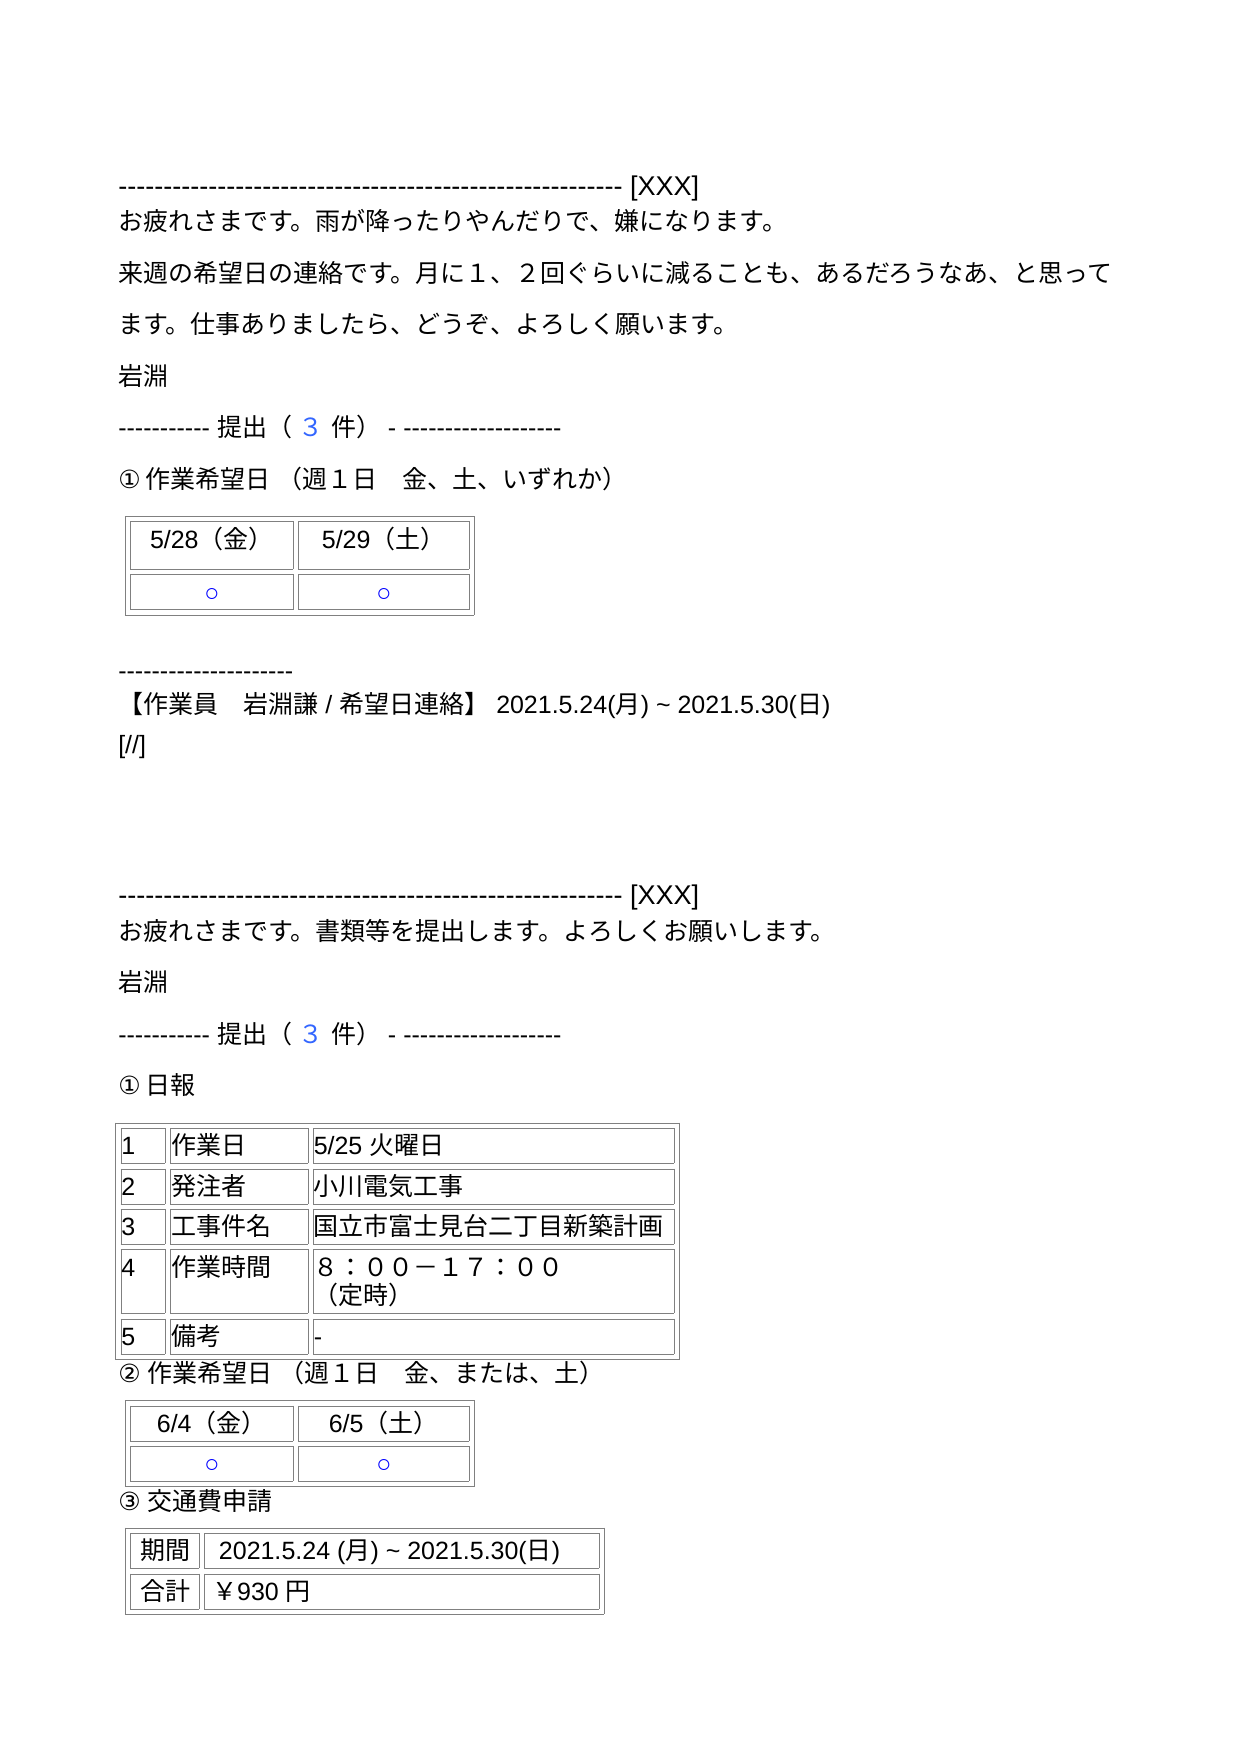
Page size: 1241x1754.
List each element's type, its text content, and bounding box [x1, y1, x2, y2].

text ①日報 [118, 1071, 1122, 1100]
table_cell 発注者 [168, 1163, 310, 1203]
text --------------------- [118, 656, 1122, 685]
table_cell ○ [296, 569, 471, 609]
table_cell ○ [128, 569, 296, 609]
text 岩淵 [118, 362, 1122, 390]
table_cell 5 [118, 1313, 168, 1353]
table_header 5/28（金） [128, 517, 296, 569]
table_header 5/29（土） [296, 517, 471, 569]
table_cell 小川電気工事 [310, 1163, 677, 1203]
table_header 作業日 [168, 1124, 310, 1163]
table_header 2021.5.24 (月) ~ 2021.5.30(日) [202, 1529, 602, 1568]
text お疲れさまです。雨が降ったりやんだりで、嫌になります。 [118, 207, 1122, 236]
table_cell 3 [118, 1204, 168, 1244]
table_cell - [314, 1320, 674, 1353]
table_cell ８：００－１７：００ （定時） [310, 1244, 677, 1313]
table_header 期間 [128, 1529, 202, 1568]
text ② 作業希望日 （週１日 金、または、土） [118, 1359, 1122, 1388]
table_cell 合計 [128, 1568, 202, 1608]
text お疲れさまです。書類等を提出します。よろしくお願いします。 [118, 917, 1122, 946]
table_cell ○ [128, 1441, 296, 1481]
table_cell 4 [118, 1244, 168, 1313]
table_header 6/5（土） [296, 1401, 471, 1441]
table_header 5/25 火曜日 [310, 1124, 677, 1163]
table_cell 備考 [168, 1313, 310, 1353]
table_cell - [310, 1313, 677, 1353]
table_header 1 [118, 1124, 168, 1163]
text -------------------------------------------------------- [XXX] [118, 879, 1122, 911]
table_cell 2 [118, 1163, 168, 1203]
table_cell 国立市富士見台二丁目新築計画 [310, 1204, 677, 1244]
text ----------- 提出（ ３ 件） - ------------------- [118, 1020, 1122, 1048]
table_cell ￥930 円 [202, 1568, 602, 1608]
table_header 6/4（金） [128, 1401, 296, 1441]
text ③ 交通費申請 [118, 1486, 1122, 1515]
text ----------- 提出（ ３ 件） - ------------------- [118, 413, 1122, 442]
table_cell 工事件名 [168, 1204, 310, 1244]
table_cell 作業時間 [168, 1244, 310, 1313]
text [//] [118, 730, 1122, 759]
text ①作業希望日 （週１日 金、土、いずれか） [118, 464, 1122, 493]
text 岩淵 [118, 968, 1122, 997]
text 来週の希望日の連絡です。月に１、２回ぐらいに減ることも、あるだろうなあ、と思ってます。仕事ありましたら、どうぞ、よろしく願います。 [118, 259, 1122, 339]
text 【作業員 岩淵謙 / 希望日連絡】 2021.5.24(月) ~ 2021.5.30(日) [118, 691, 1122, 719]
text -------------------------------------------------------- [XXX] [118, 170, 1122, 201]
table_cell ○ [296, 1441, 471, 1481]
